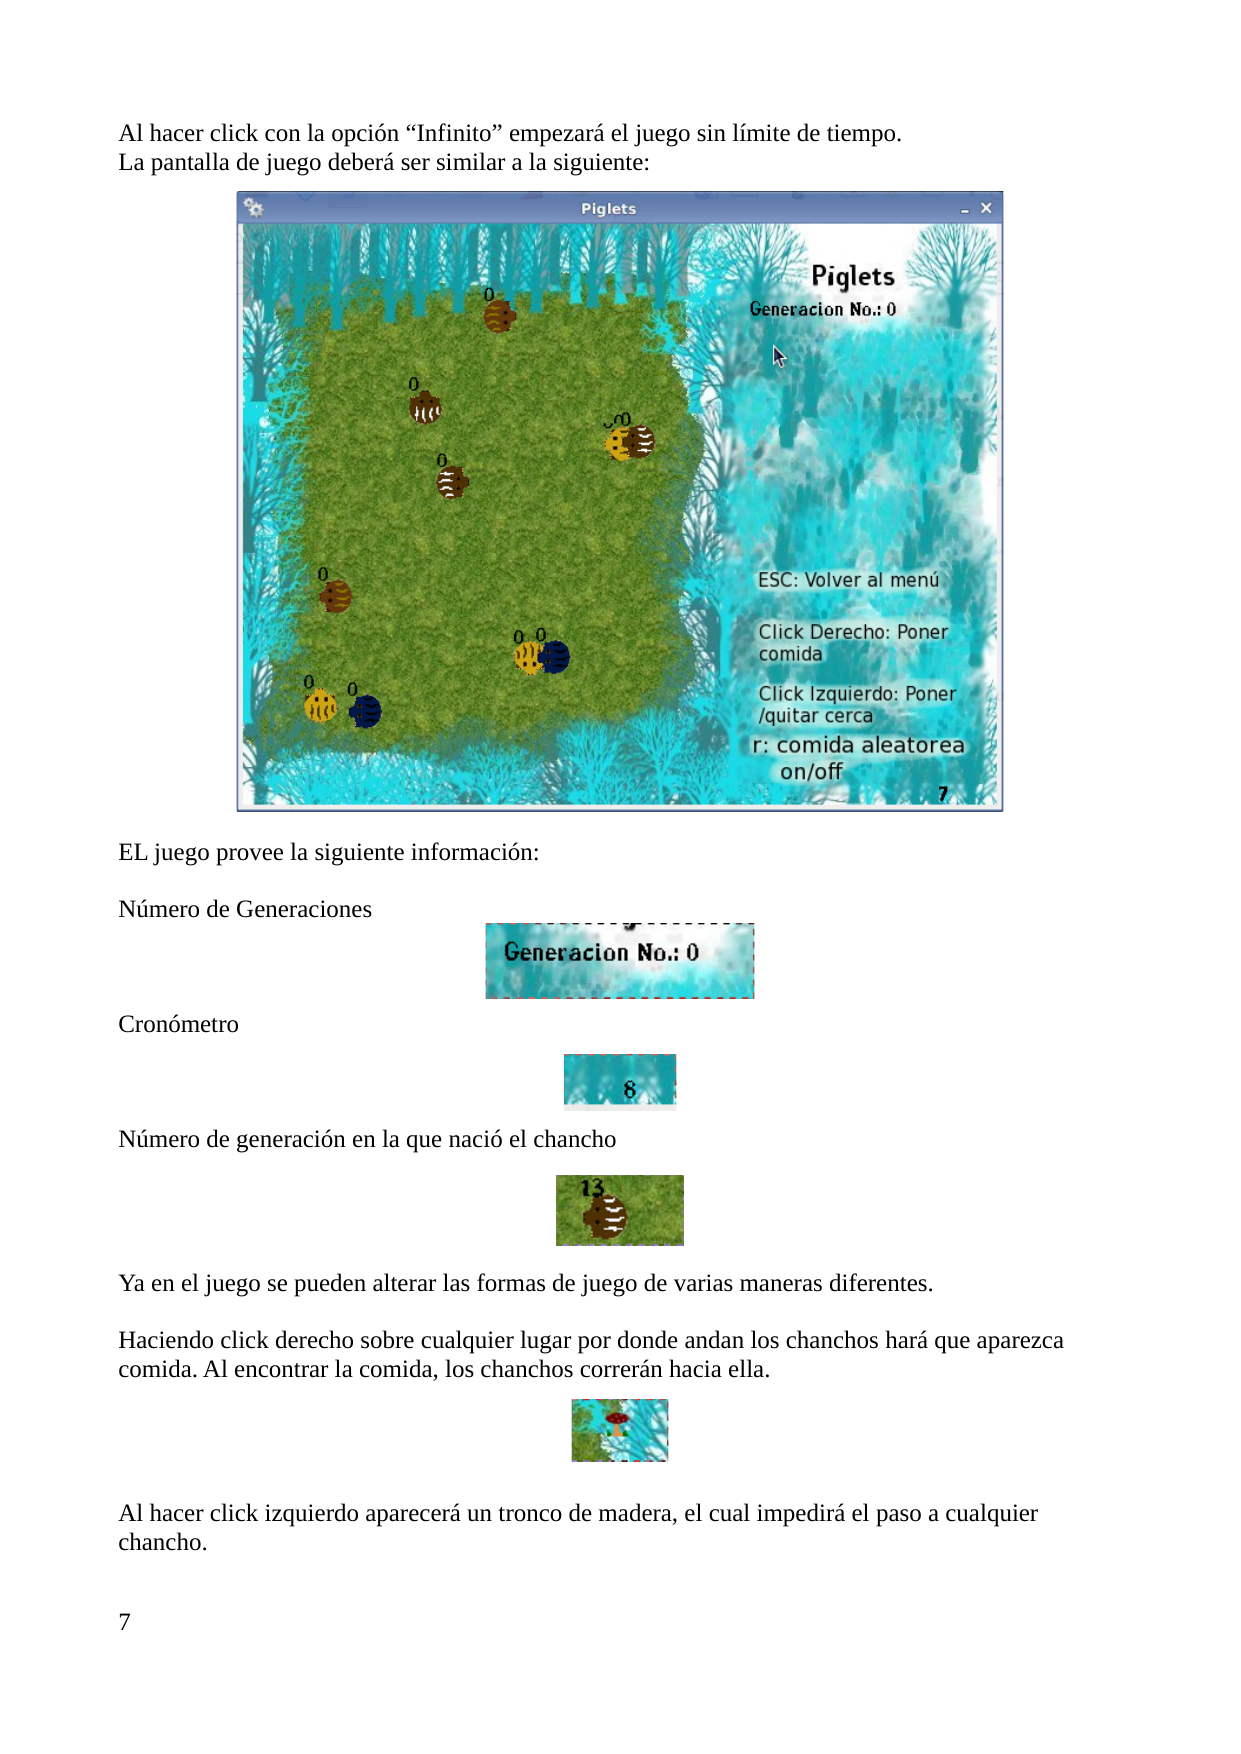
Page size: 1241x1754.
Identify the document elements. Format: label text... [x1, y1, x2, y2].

text Número de generación en la que nació el chancho [118, 1124, 1122, 1153]
text La pantalla de juego deberá ser similar a la siguiente: [118, 147, 1122, 176]
text Cronómetro [118, 1009, 1122, 1038]
text Al hacer click con la opción “Infinito” empezará el juego sin límite de tiempo. [118, 118, 1122, 147]
picture [236, 191, 1004, 812]
picture [556, 1175, 684, 1246]
text Al hacer click izquierdo aparecerá un tronco de madera, el cual impedirá el paso a cualquier chancho. [118, 1498, 1122, 1556]
text Número de Generaciones [118, 894, 1122, 923]
text EL juego provee la siguiente información: [118, 837, 1122, 866]
picture [563, 1054, 677, 1111]
text Ya en el juego se pueden alterar las formas de juego de varias maneras diferentes. [118, 1268, 1122, 1297]
text Haciendo click derecho sobre cualquier lugar por donde andan los chanchos hará que aparezca comida. Al encontrar la comida, los chanchos correrán hacia ella. [118, 1326, 1122, 1383]
picture [485, 923, 755, 999]
picture [571, 1399, 669, 1462]
